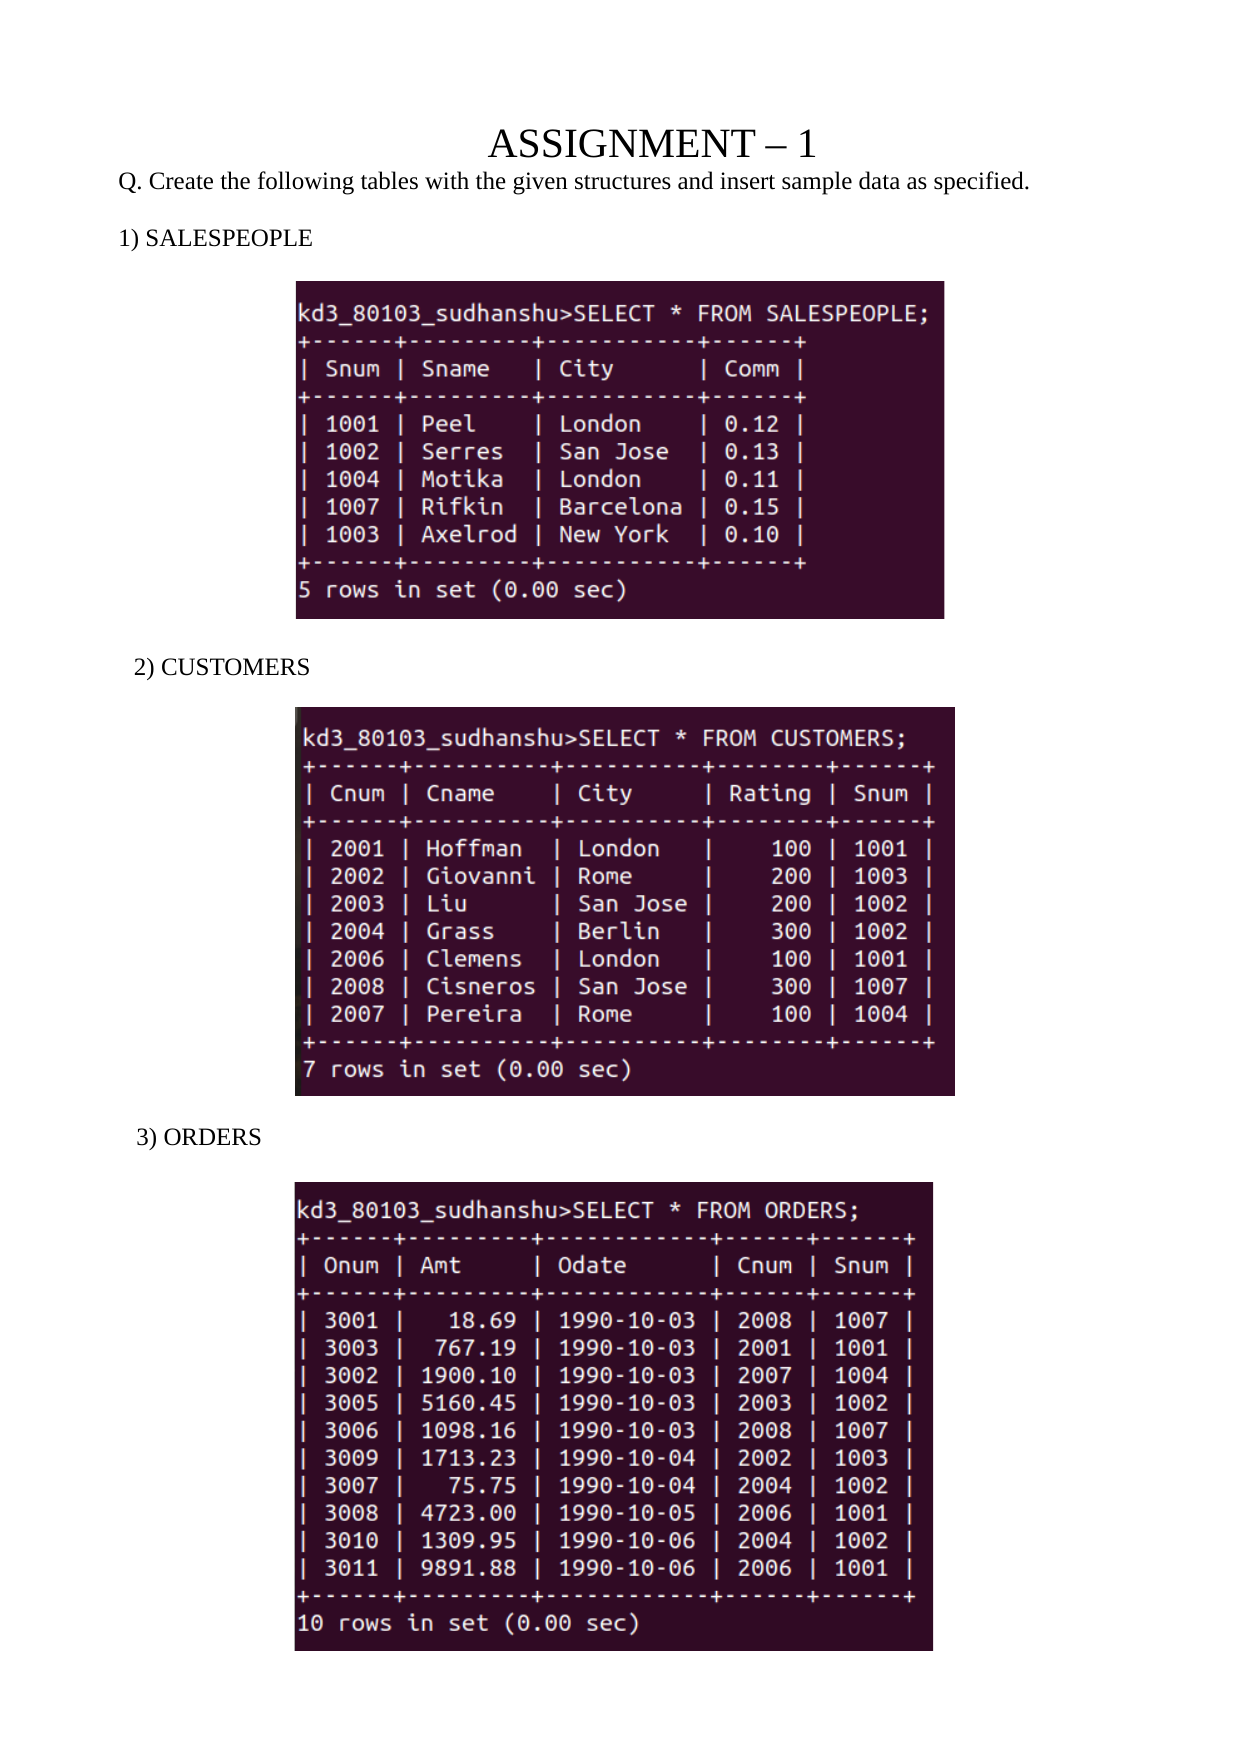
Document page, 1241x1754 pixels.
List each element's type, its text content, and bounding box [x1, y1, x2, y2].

text ASSIGNMENT – 1 [118, 118, 1122, 166]
picture [295, 707, 955, 1096]
picture [295, 281, 945, 619]
text Q. Create the following tables with the given structures and insert sample data as specified. [118, 166, 1122, 195]
picture [294, 1182, 934, 1651]
text 1) SALESPEOPLE [118, 223, 1122, 252]
